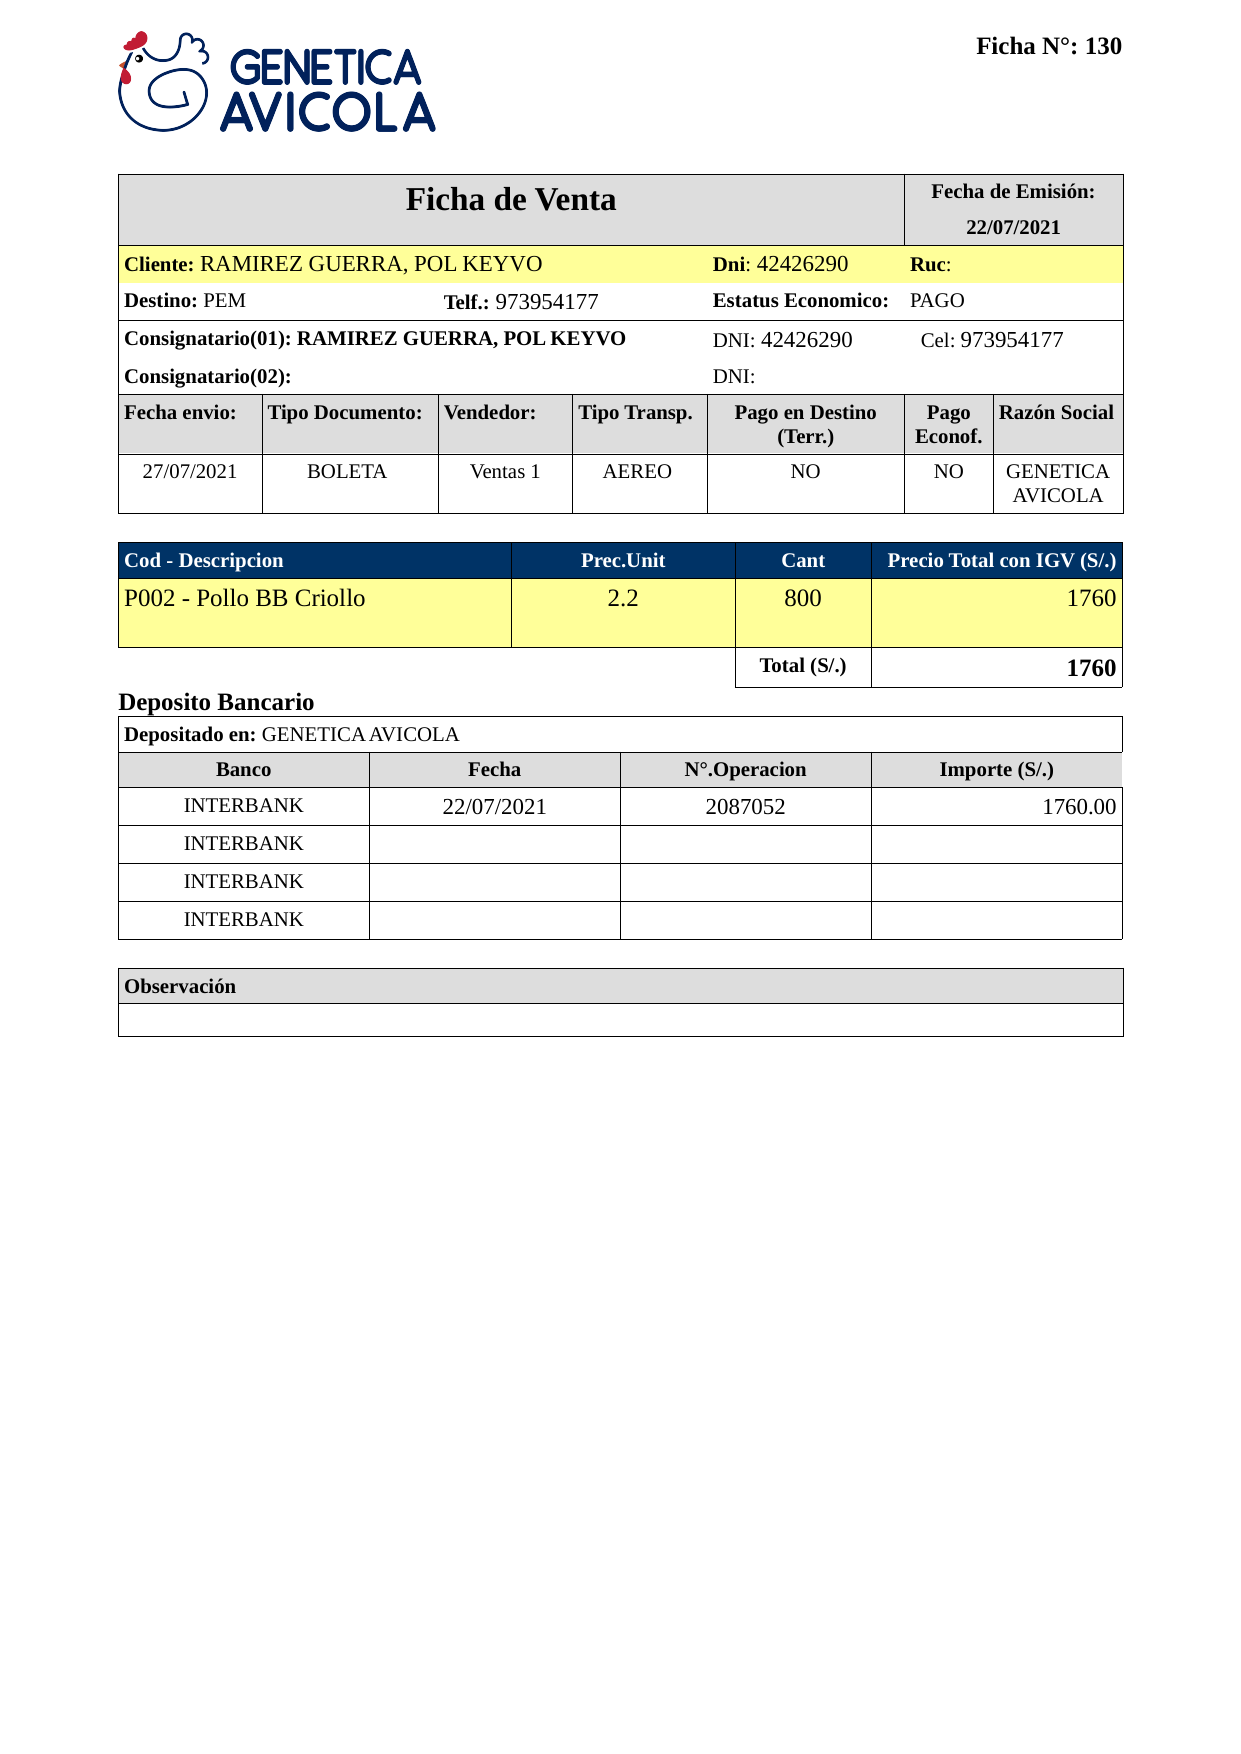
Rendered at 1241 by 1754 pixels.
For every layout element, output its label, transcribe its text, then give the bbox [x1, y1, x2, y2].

table_cell [511, 648, 735, 687]
table_cell INTERBANK [119, 902, 369, 939]
table_cell [621, 826, 871, 863]
table_cell INTERBANK [119, 788, 369, 825]
table_header Ficha de Venta [119, 175, 904, 245]
table_cell Importe (S/.) [872, 753, 1122, 787]
table_cell Tipo Transp. [573, 395, 707, 453]
table_cell NO [708, 455, 904, 513]
table_cell [872, 902, 1122, 939]
table_cell DNI: 42426290 [707, 321, 915, 358]
table_cell Pago en Destino (Terr.) [708, 395, 904, 453]
table_cell 2.2 [512, 579, 735, 647]
table_cell Cel: 973954177 [915, 321, 1123, 358]
table_cell [621, 864, 871, 901]
table_cell [872, 826, 1122, 863]
table_cell 27/07/2021 [119, 455, 262, 513]
table_cell P002 - Pollo BB Criollo [119, 579, 511, 647]
table_cell [119, 1004, 1123, 1036]
table_cell N°.Operacion [621, 753, 871, 787]
table_header Prec.Unit [512, 543, 735, 578]
table_cell [370, 864, 620, 901]
table_cell BOLETA [263, 455, 438, 513]
table_cell 1760.00 [872, 788, 1122, 825]
table_cell [118, 648, 511, 687]
table_cell 1760 [872, 579, 1122, 647]
table_cell Consignatario(01): RAMIREZ GUERRA, POL KEYVO [119, 321, 707, 358]
table_header Fecha de Emisión: [905, 175, 1123, 209]
table_cell DNI: [707, 358, 1123, 394]
table_header Observación [119, 969, 1123, 1003]
table_cell Destino: PEM [119, 283, 438, 320]
table_cell Banco [119, 753, 369, 787]
table_cell INTERBANK [119, 826, 369, 863]
table_cell Total (S/.) [736, 648, 871, 687]
text Deposito Bancario [118, 687, 1122, 716]
table_cell Consignatario(02): [119, 358, 707, 394]
table_cell [621, 902, 871, 939]
table_header Cant [736, 543, 871, 578]
table_cell Pago Econof. [905, 395, 993, 453]
table_cell AEREO [573, 455, 707, 513]
table_header Cod - Descripcion [119, 543, 511, 578]
table_cell Ruc: [904, 246, 1123, 283]
table_cell Dni: 42426290 [707, 246, 904, 283]
table_cell [370, 826, 620, 863]
table_cell Cliente: RAMIREZ GUERRA, POL KEYVO [119, 246, 707, 283]
table_cell 800 [736, 579, 871, 647]
table_cell INTERBANK [119, 864, 369, 901]
table_cell NO [905, 455, 993, 513]
table_cell GENETICA AVICOLA [994, 455, 1123, 513]
table_cell Fecha envio: [119, 395, 262, 453]
table_cell Vendedor: [439, 395, 572, 453]
table_cell [370, 902, 620, 939]
table_cell Telf.: 973954177 [438, 283, 707, 320]
table_header Depositado en: GENETICA AVICOLA [119, 717, 1122, 752]
table_cell 22/07/2021 [370, 788, 620, 825]
table_cell Razón Social [994, 395, 1123, 453]
table_cell PAGO [904, 283, 1123, 320]
table_cell Ventas 1 [439, 455, 572, 513]
picture [118, 31, 436, 132]
table_header Precio Total con IGV (S/.) [872, 543, 1122, 578]
table_cell Estatus Economico: [707, 283, 904, 320]
table_cell 1760 [872, 648, 1122, 687]
table_cell Fecha [370, 753, 620, 787]
table_cell [872, 864, 1122, 901]
table_cell Tipo Documento: [263, 395, 438, 453]
table_cell 2087052 [621, 788, 871, 825]
table_cell 22/07/2021 [905, 209, 1123, 245]
